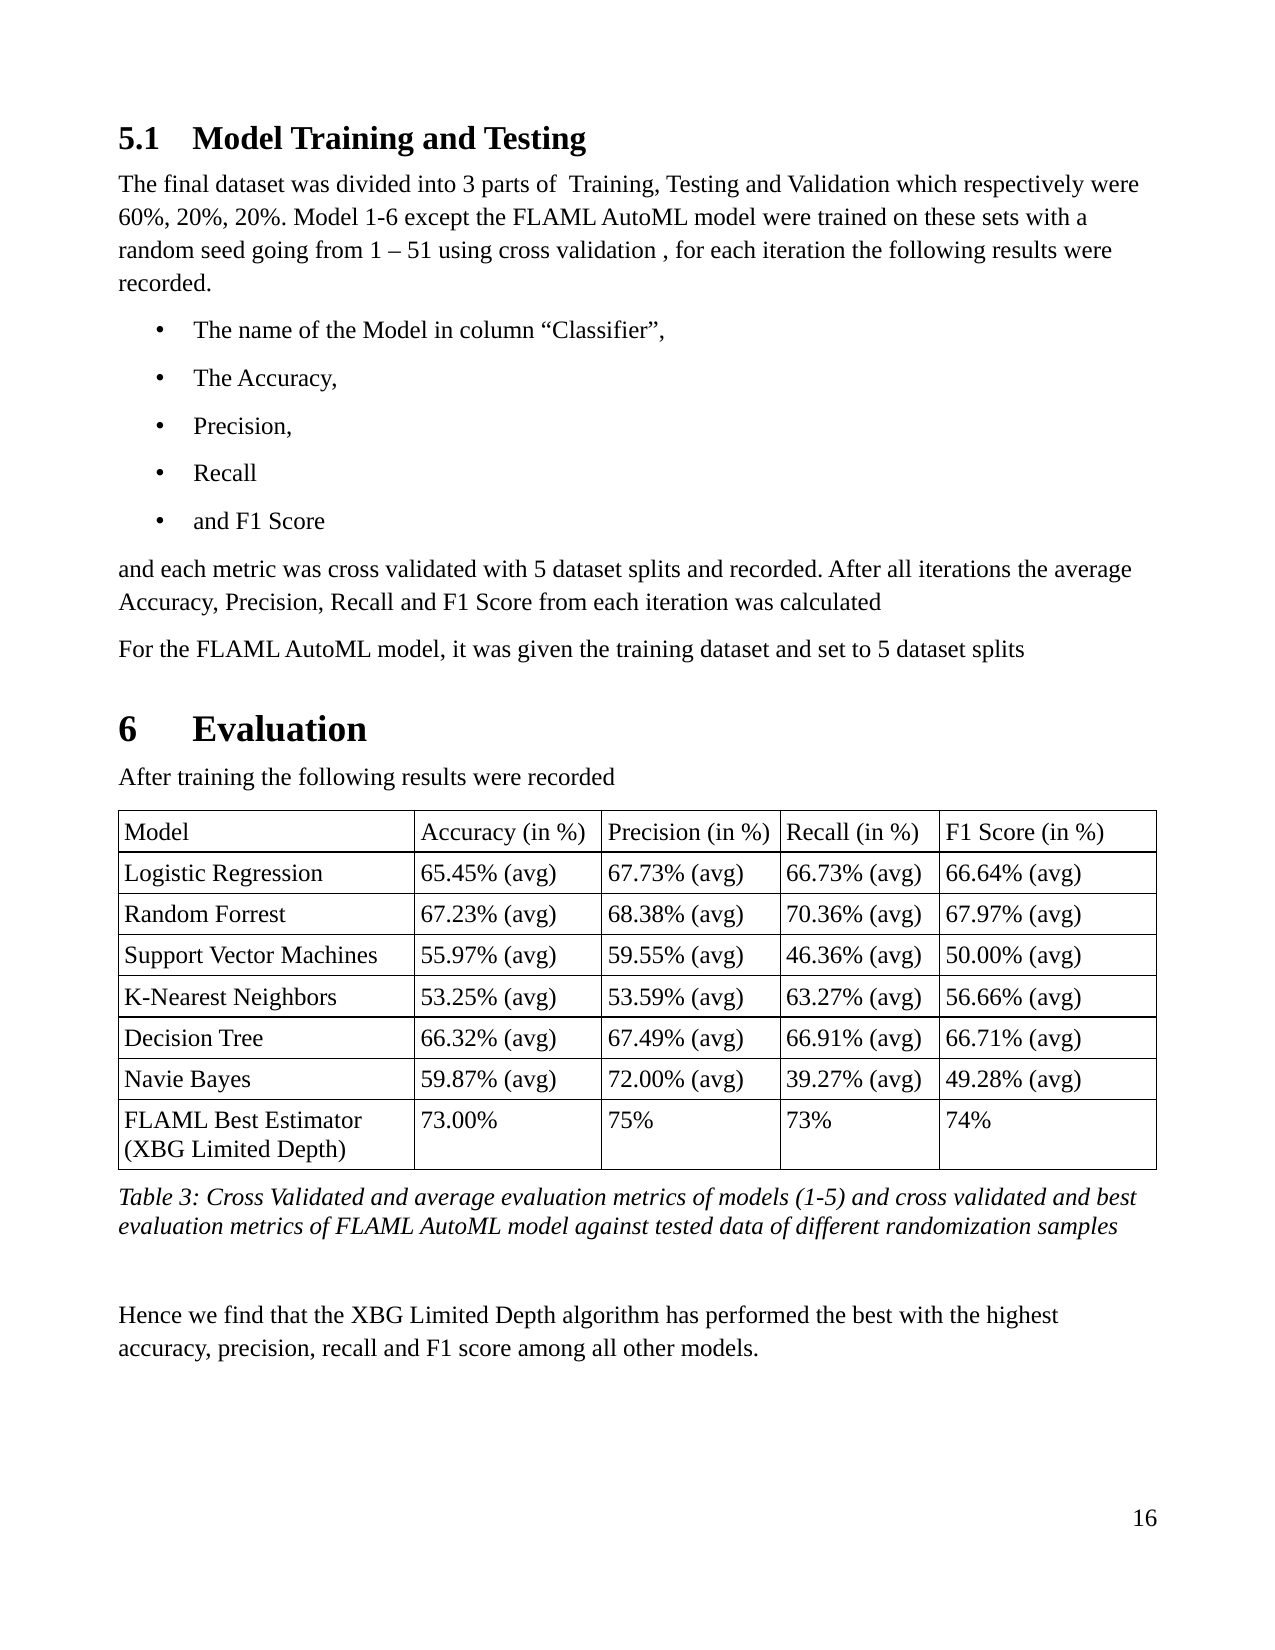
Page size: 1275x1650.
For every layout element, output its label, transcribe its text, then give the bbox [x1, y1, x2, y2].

table_cell Random Forrest [119, 894, 414, 934]
text and each metric was cross validated with 5 dataset splits and recorded. After all iterations the average Accuracy, Precision, Recall and F1 Score from each iteration was calculated [118, 554, 1157, 615]
table_cell K-Nearest Neighbors [119, 976, 414, 1016]
list Precision, [156, 411, 1157, 439]
table_cell 66.91% (avg) [781, 1018, 939, 1058]
table_cell 66.64% (avg) [940, 853, 1156, 893]
list and F1 Score [156, 506, 1157, 535]
table_cell 65.45% (avg) [415, 853, 601, 893]
list The name of the Model in column “Classifier”, [156, 316, 1157, 344]
table_cell 63.27% (avg) [781, 976, 939, 1016]
table_cell 59.87% (avg) [415, 1059, 601, 1099]
table_cell Logistic Regression [119, 853, 414, 893]
table_cell 53.25% (avg) [415, 976, 601, 1016]
table_cell 73% [781, 1100, 939, 1169]
list Recall [156, 458, 1157, 487]
table_cell 67.73% (avg) [602, 853, 780, 893]
table_header Accuracy (in %) [415, 811, 601, 851]
text For the FLAML AutoML model, it was given the training dataset and set to 5 dataset splits [118, 634, 1157, 663]
subtitle Model Training and Testing [118, 118, 1157, 156]
text After training the following results were recorded [118, 762, 1157, 791]
table_header F1 Score (in %) [940, 811, 1156, 851]
table_header Recall (in %) [781, 811, 939, 851]
table_cell 59.55% (avg) [602, 935, 780, 975]
table_cell 75% [602, 1100, 780, 1169]
table_cell 55.97% (avg) [415, 935, 601, 975]
table_cell Support Vector Machines [119, 935, 414, 975]
table_cell 73.00% [415, 1100, 601, 1169]
table_cell 70.36% (avg) [781, 894, 939, 934]
subtitle Evaluation [118, 707, 1157, 750]
table_cell Decision Tree [119, 1018, 414, 1058]
table_cell 68.38% (avg) [602, 894, 780, 934]
table_cell 49.28% (avg) [940, 1059, 1156, 1099]
table_header Precision (in %) [602, 811, 780, 851]
table_cell 66.32% (avg) [415, 1018, 601, 1058]
table_cell 46.36% (avg) [781, 935, 939, 975]
table_cell 66.73% (avg) [781, 853, 939, 893]
text Table 3: Cross Validated and average evaluation metrics of models (1-5) and cross validated and best evaluation metrics of FLAML AutoML model against tested data of different randomization samples [118, 1182, 1157, 1240]
table_cell 50.00% (avg) [940, 935, 1156, 975]
table_cell 72.00% (avg) [602, 1059, 780, 1099]
table_cell FLAML Best Estimator (XBG Limited Depth) [119, 1100, 414, 1169]
table_cell 39.27% (avg) [781, 1059, 939, 1099]
text Hence we find that the XBG Limited Depth algorithm has performed the best with the highest accuracy, precision, recall and F1 score among all other models. [118, 1300, 1157, 1362]
table_cell 67.97% (avg) [940, 894, 1156, 934]
table_cell 74% [940, 1100, 1156, 1169]
table_cell 53.59% (avg) [602, 976, 780, 1016]
table_header Model [119, 811, 414, 851]
table_cell 67.23% (avg) [415, 894, 601, 934]
text The final dataset was divided into 3 parts of Training, Testing and Validation which respectively were 60%, 20%, 20%. Model 1-6 except the FLAML AutoML model were trained on these sets with a random seed going from 1 – 51 using cross validation , for each iteration the following results were recorded. [118, 169, 1157, 297]
list The Accuracy, [156, 363, 1157, 392]
table_cell 66.71% (avg) [940, 1018, 1156, 1058]
table_cell 67.49% (avg) [602, 1018, 780, 1058]
table_cell Navie Bayes [119, 1059, 414, 1099]
table_cell 56.66% (avg) [940, 976, 1156, 1016]
